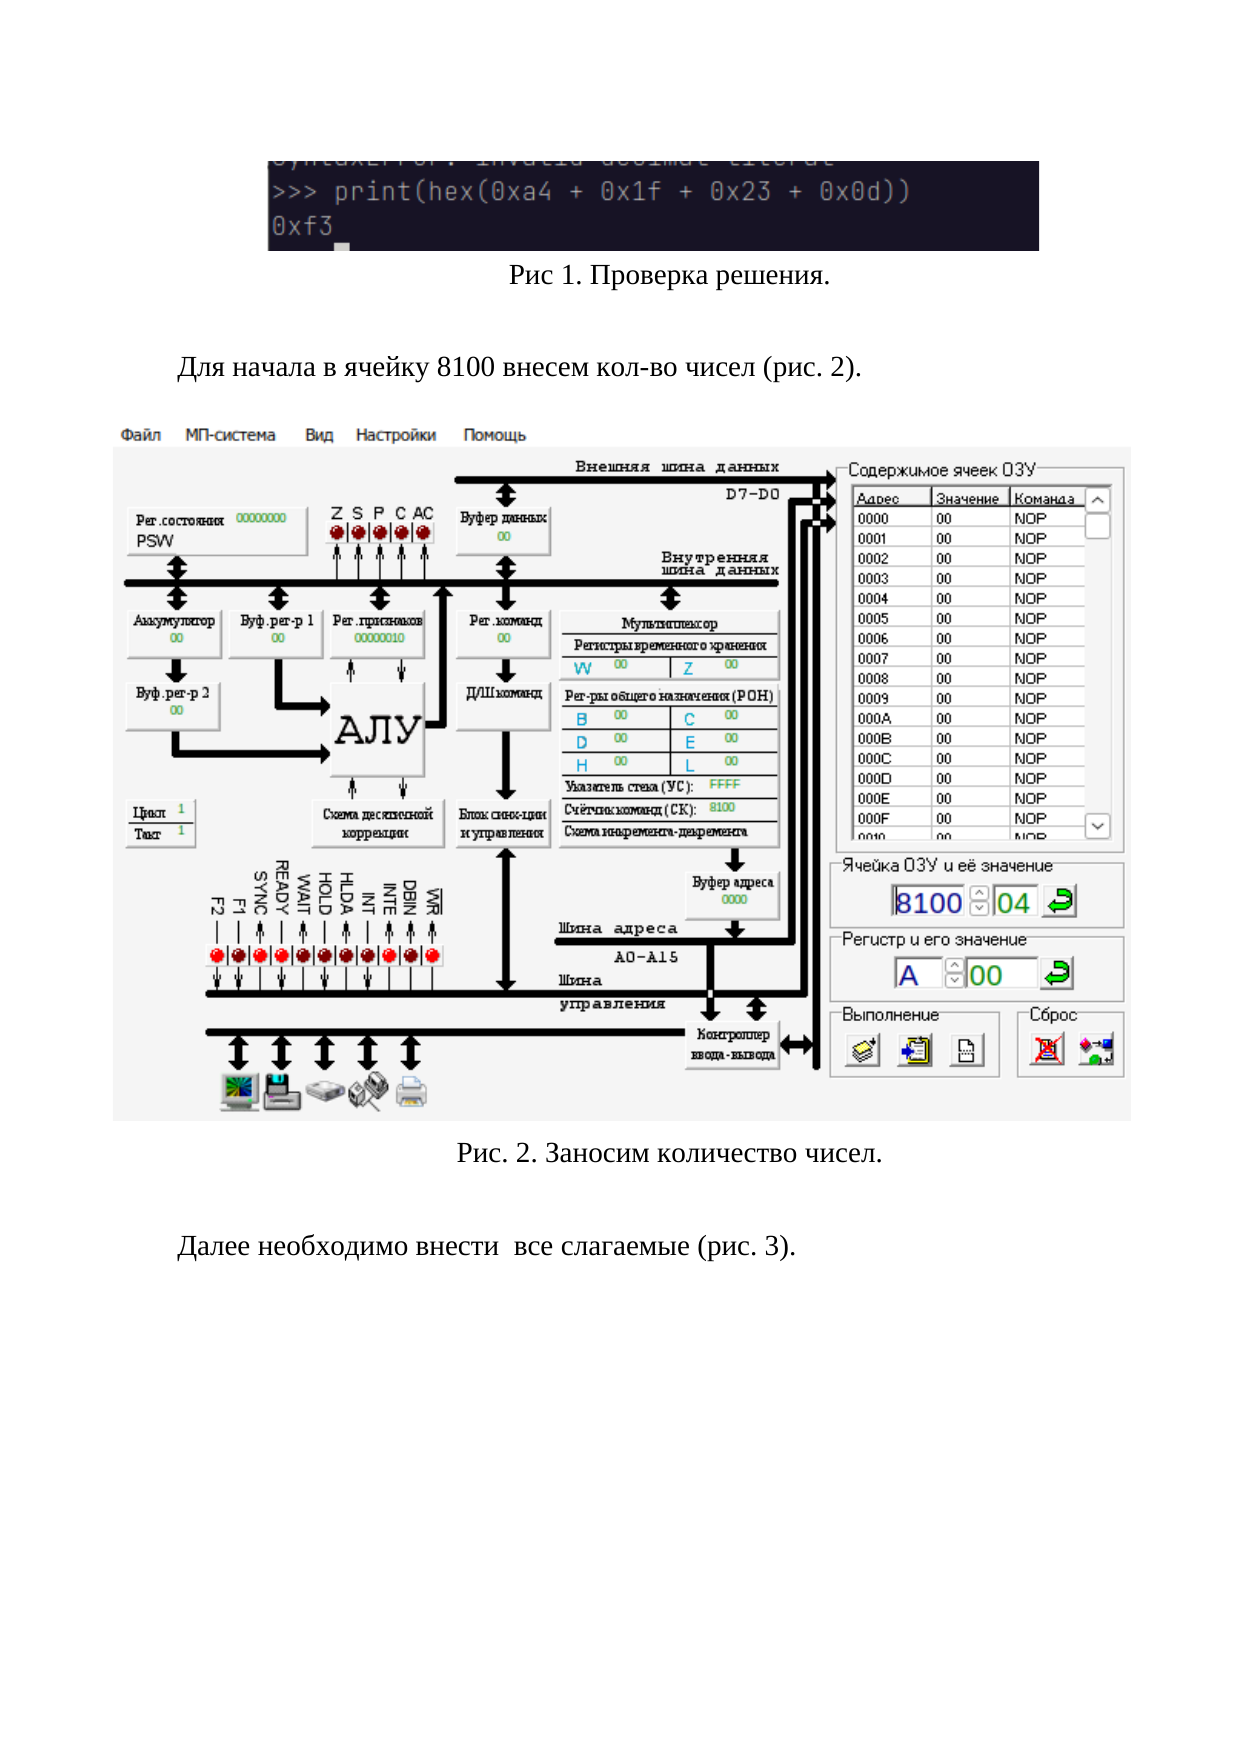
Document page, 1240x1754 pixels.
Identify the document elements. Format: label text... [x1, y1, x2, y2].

picture [267, 161, 1040, 251]
text Для начала в ячейку 8100 внесем кол-во чисел (рис. 2). [177, 349, 1162, 383]
text Рис 1. Проверка решения. [177, 257, 1162, 290]
text Далее необходимо внести все слагаемые (рис. 3). [177, 1228, 1162, 1262]
picture [112, 418, 1131, 1121]
text Рис. 2. Заносим количество чисел. [177, 1136, 1162, 1169]
